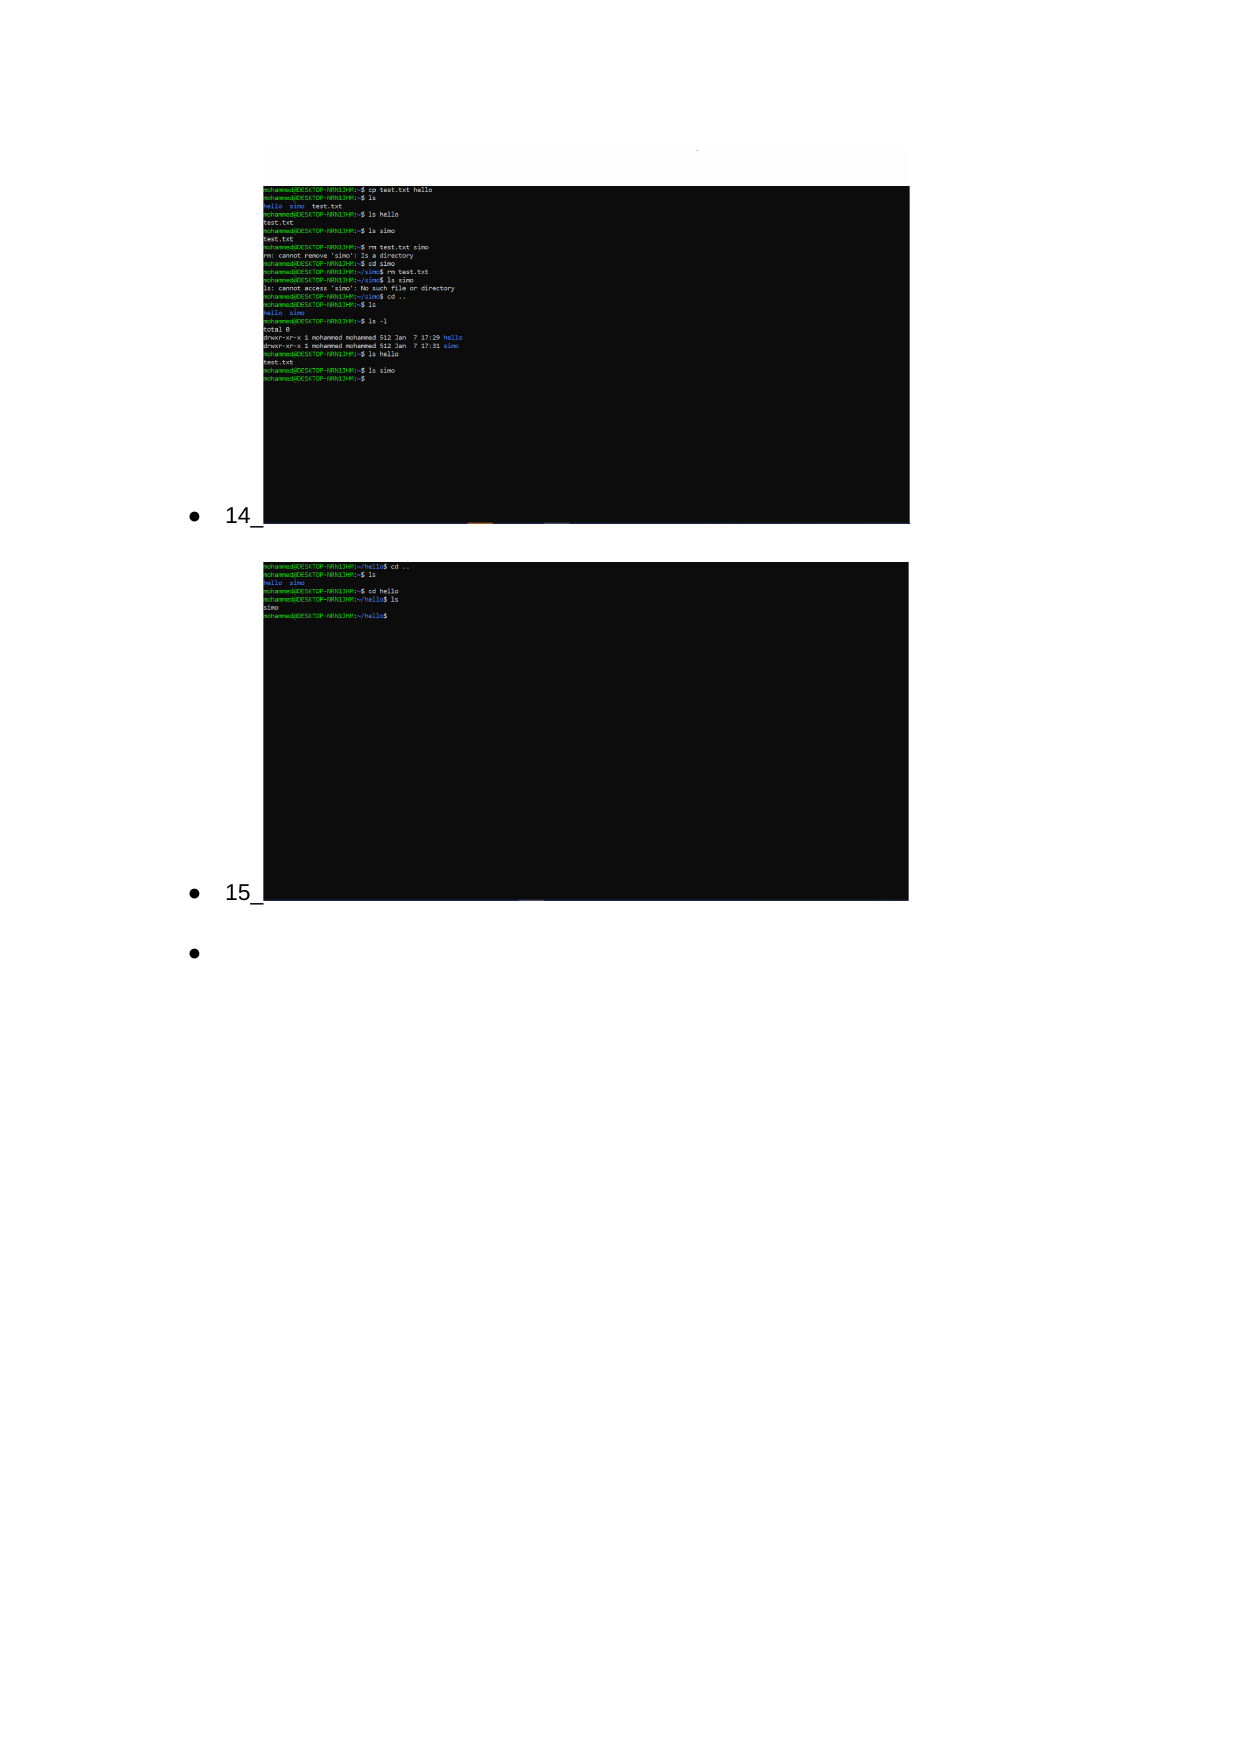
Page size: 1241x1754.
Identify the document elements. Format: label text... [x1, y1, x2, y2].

picture [263, 150, 911, 524]
list 15_ [187, 563, 1090, 905]
picture [263, 562, 909, 901]
list 14_ [187, 150, 1090, 528]
